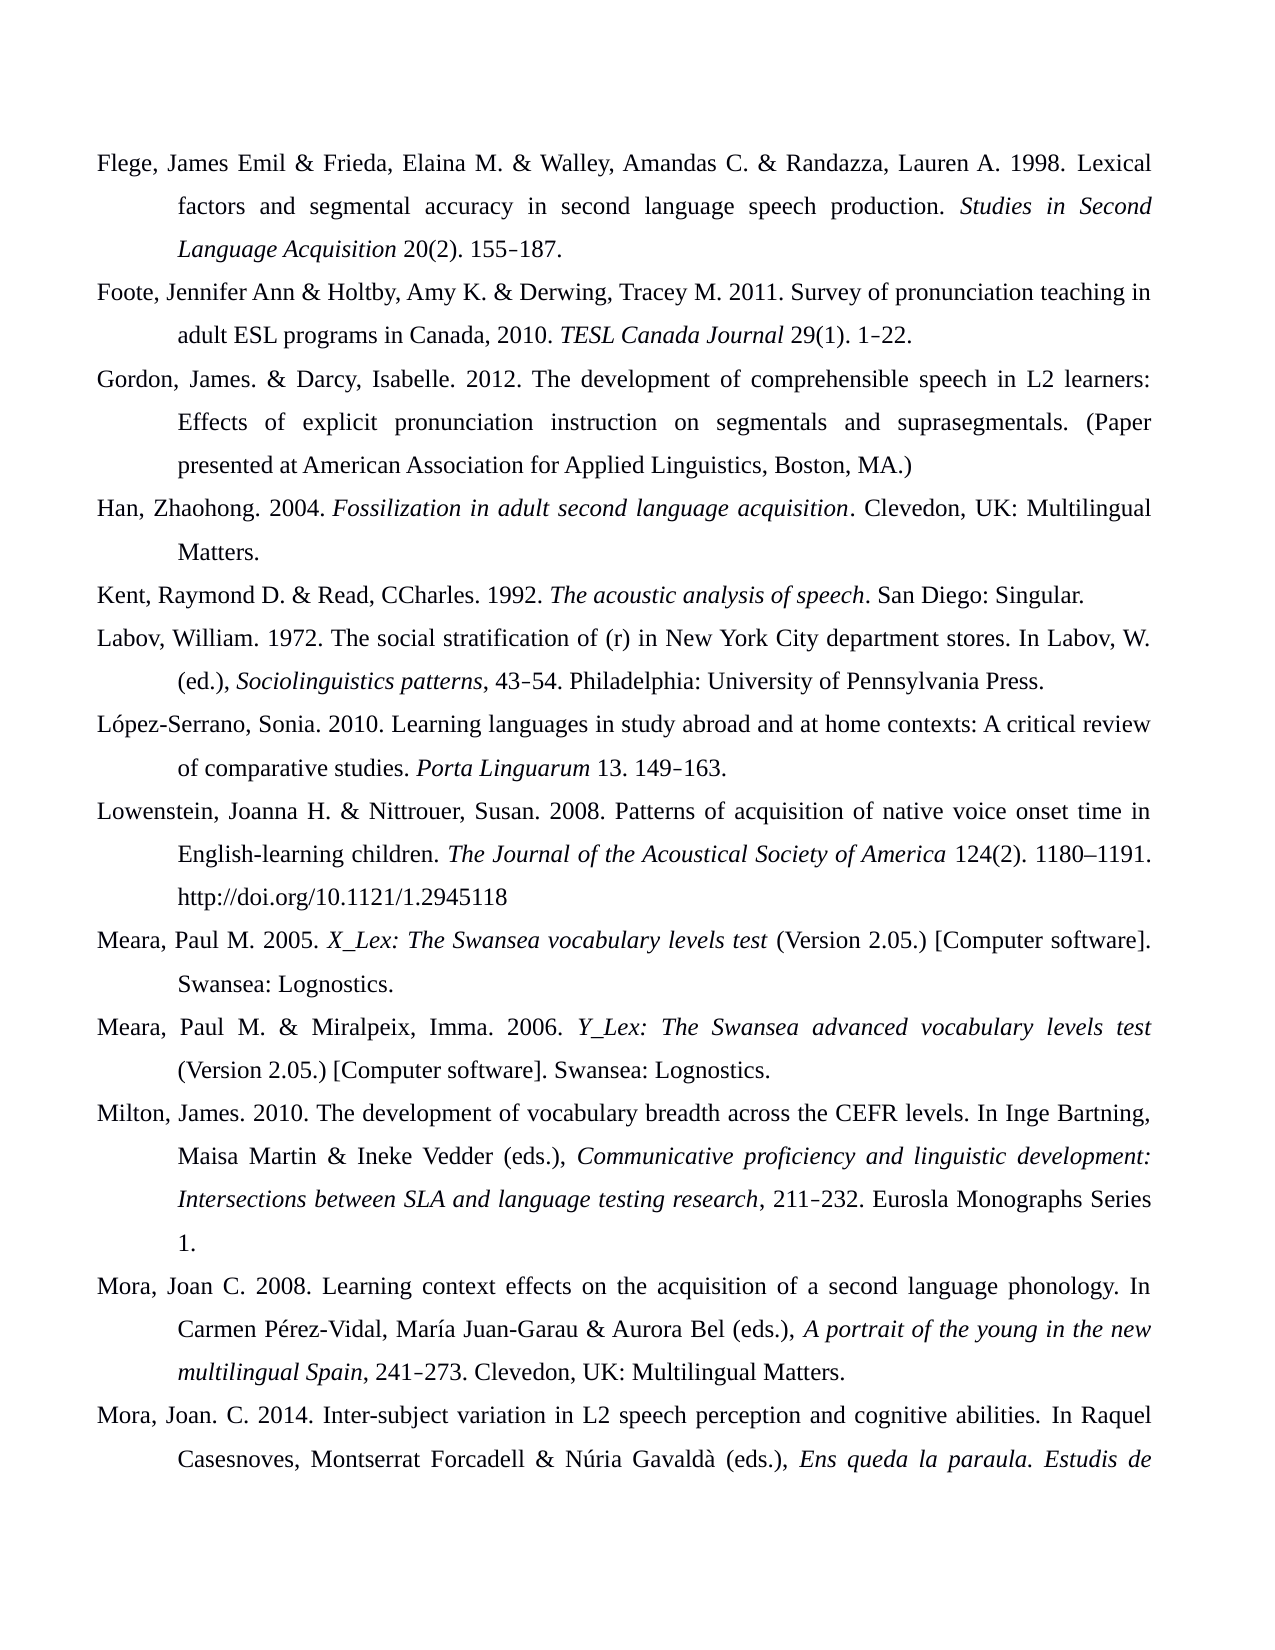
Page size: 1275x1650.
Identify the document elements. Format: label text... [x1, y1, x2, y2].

text Meara, Paul M. 2005. X_Lex: The Swansea vocabulary levels test (Version 2.05.) [Computer software]. Swansea: Lognostics. [97, 926, 1152, 997]
text Meara, Paul M. & Miralpeix, Imma. 2006. Y_Lex: The Swansea advanced vocabulary levels test (Version 2.05.) [Computer software]. Swansea: Lognostics. [97, 1012, 1152, 1084]
text López-Serrano, Sonia. 2010. Learning languages in study abroad and at home contexts: A critical review of comparative studies. Porta Linguarum 13. 149–163. [97, 709, 1152, 782]
text Han, Zhaohong. 2004. Fossilization in adult second language acquisition. Clevedon, UK: Multilingual Matters. [97, 493, 1152, 565]
text Mora, Joan. C. 2014. Inter-subject variation in L2 speech perception and cognitive abilities. In Raquel Casesnoves, Montserrat Forcadell & Núria Gavaldà (eds.), Ens queda la paraula. Estudis de [97, 1401, 1152, 1472]
text Milton, James. 2010. The development of vocabulary breadth across the CEFR levels. In Inge Bartning, Maisa Martin & Ineke Vedder (eds.), Communicative proficiency and linguistic development: Intersections between SLA and language testing research, 211–232. Eurosla Monographs Series 1. [97, 1098, 1152, 1256]
text Lowenstein, Joanna H. & Nittrouer, Susan. 2008. Patterns of acquisition of native voice onset time in English-learning children. The Journal of the Acoustical Society of America 124(2). 1180–1191. http://doi.org/10.1121/1.2945118 [97, 796, 1152, 911]
text Mora, Joan C. 2008. Learning context effects on the acquisition of a second language phonology. In Carmen Pérez-Vidal, María Juan-Garau & Aurora Bel (eds.), A portrait of the young in the new multilingual Spain, 241–273. Clevedon, UK: Multilingual Matters. [97, 1271, 1152, 1386]
text Kent, Raymond D. & Read, CCharles. 1992. The acoustic analysis of speech. San Diego: Singular. [97, 580, 1152, 608]
text Labov, William. 1972. The social stratification of (r) in New York City department stores. In Labov, W. (ed.), Sociolinguistics patterns, 43–54. Philadelphia: University of Pennsylvania Press. [97, 623, 1152, 695]
text Foote, Jennifer Ann & Holtby, Amy K. & Derwing, Tracey M. 2011. Survey of pronunciation teaching in adult ESL programs in Canada, 2010. TESL Canada Journal 29(1). 1–22. [97, 277, 1152, 349]
text Gordon, James. & Darcy, Isabelle. 2012. The development of comprehensible speech in L2 learners: Effects of explicit pronunciation instruction on segmentals and suprasegmentals. (Paper presented at American Association for Applied Linguistics, Boston, MA.) [97, 364, 1152, 479]
text Flege, James Emil & Frieda, Elaina M. & Walley, Amandas C. & Randazza, Lauren A. 1998. Lexical factors and segmental accuracy in second language speech production. Studies in Second Language Acquisition 20(2). 155–187. [97, 148, 1152, 263]
